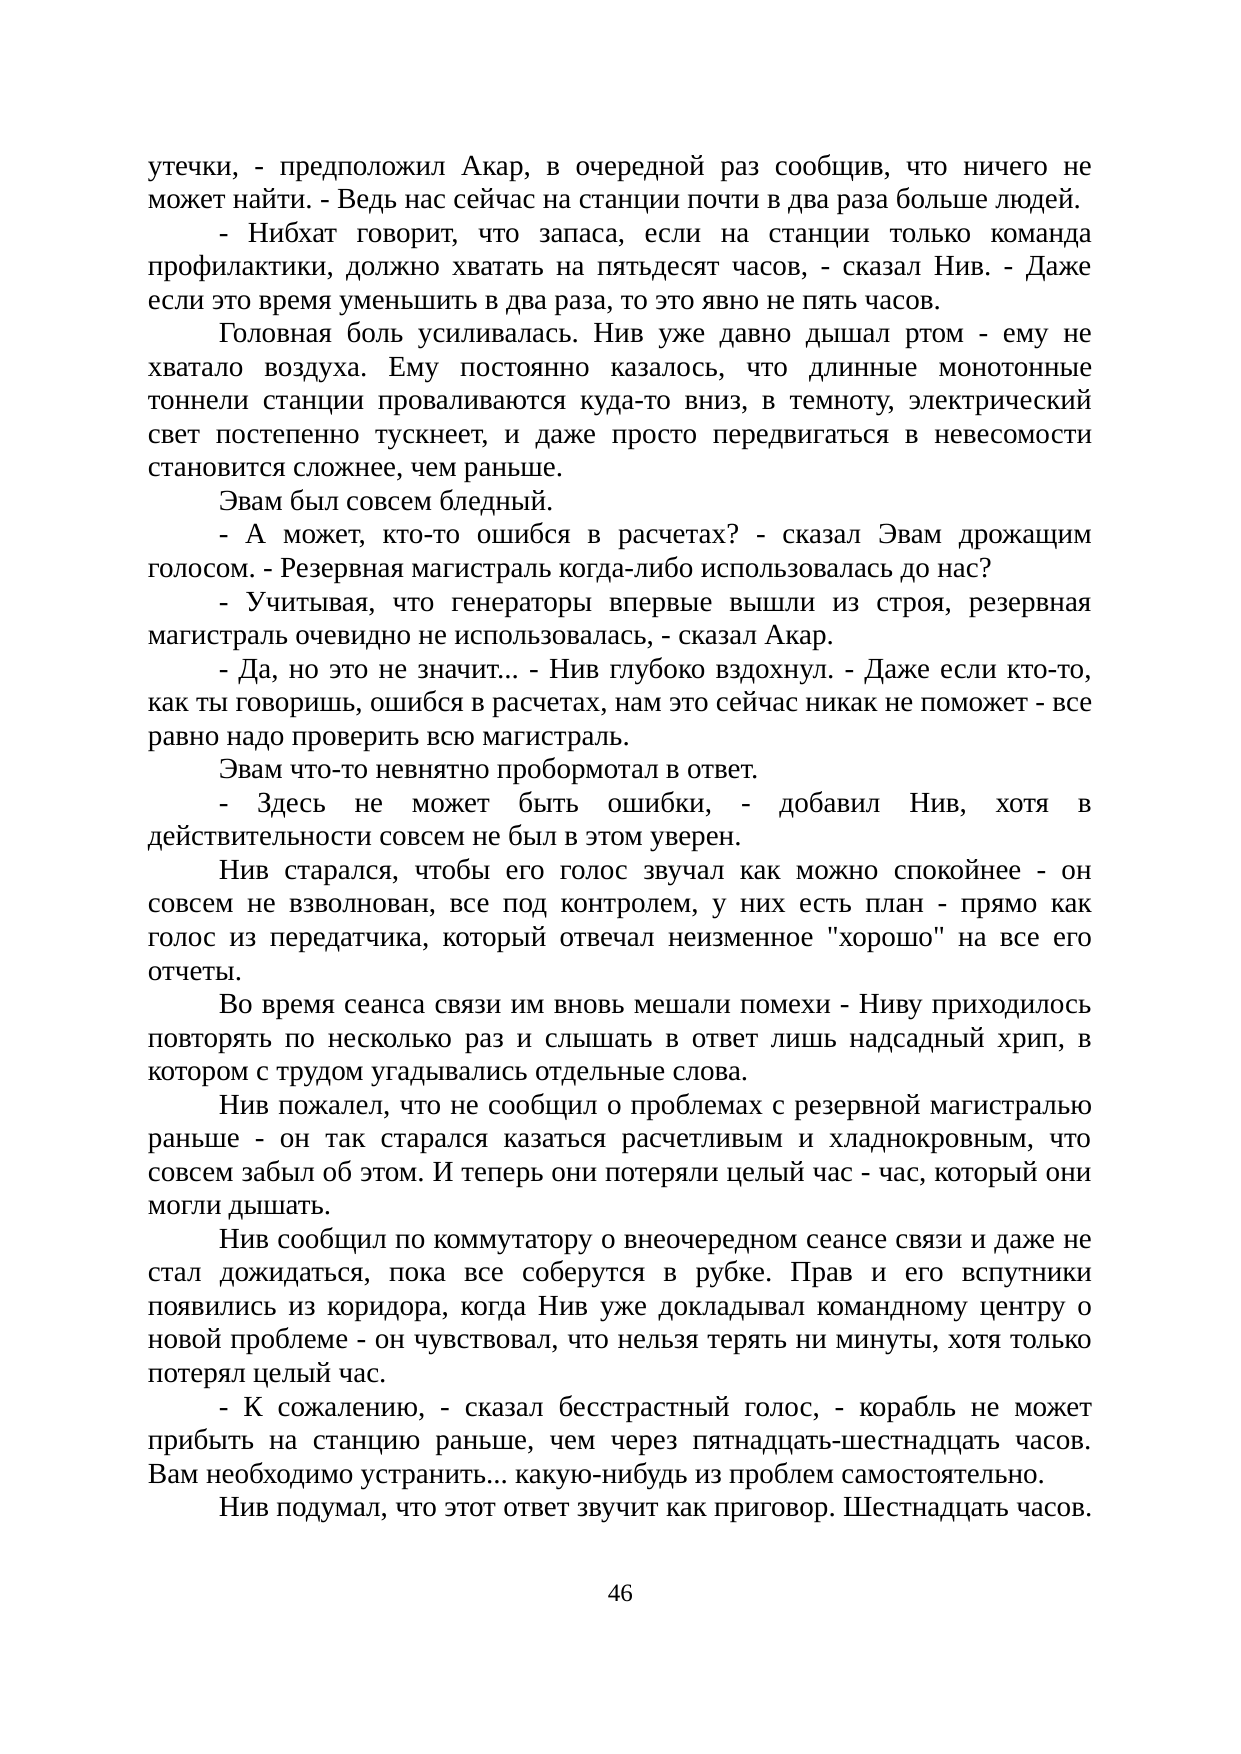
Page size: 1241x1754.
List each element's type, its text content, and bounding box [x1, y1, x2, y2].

text утечки, - предположил Акар, в очередной раз сообщив, что ничего не может найти. - Ведь нас сейчас на станции почти в два раза больше людей. [148, 148, 1093, 215]
text - Здесь не может быть ошибки, - добавил Нив, хотя в действительности совсем не был в этом уверен. [148, 785, 1093, 852]
text - Да, но это не значит... - Нив глубоко вздохнул. - Даже если кто-то, как ты говоришь, ошибся в расчетах, нам это сейчас никак не поможет - все равно надо проверить всю магистраль. [148, 651, 1093, 751]
text Нив старался, чтобы его голос звучал как можно спокойнее - он совсем не взволнован, все под контролем, у них есть план - прямо как голос из передатчика, который отвечал неизменное "хорошо" на все его отчеты. [148, 852, 1093, 986]
text - А может, кто-то ошибся в расчетах? - сказал Эвам дрожащим голосом. - Резервная магистраль когда-либо использовалась до нас? [148, 517, 1093, 584]
text Во время сеанса связи им вновь мешали помехи - Ниву приходилось повторять по несколько раз и слышать в ответ лишь надсадный хрип, в котором с трудом угадывались отдельные слова. [148, 986, 1093, 1087]
text - Нибхат говорит, что запаса, если на станции только команда профилактики, должно хватать на пятьдесят часов, - сказал Нив. - Даже если это время уменьшить в два раза, то это явно не пять часов. [148, 215, 1093, 315]
text - К сожалению, - сказал бесстрастный голос, - корабль не может прибыть на станцию раньше, чем через пятнадцать-шестнадцать часов. Вам необходимо устранить... какую-нибудь из проблем самостоятельно. [148, 1389, 1093, 1489]
text Нив сообщил по коммутатору о внеочередном сеансе связи и даже не стал дожидаться, пока все соберутся в рубке. Прав и его вспутники появились из коридора, когда Нив уже докладывал командному центру о новой проблеме - он чувствовал, что нельзя терять ни минуты, хотя только потерял целый час. [148, 1221, 1093, 1389]
text Нив пожалел, что не сообщил о проблемах с резервной магистралью раньше - он так старался казаться расчетливым и хладнокровным, что совсем забыл об этом. И теперь они потеряли целый час - час, который они могли дышать. [148, 1087, 1093, 1221]
text Эвам что-то невнятно пробормотал в ответ. [148, 751, 1093, 785]
text Эвам был совсем бледный. [148, 483, 1093, 517]
text Головная боль усиливалась. Нив уже давно дышал ртом - ему не хватало воздуха. Ему постоянно казалось, что длинные монотонные тоннели станции проваливаются куда-то вниз, в темноту, электрический свет постепенно тускнеет, и даже просто передвигаться в невесомости становится сложнее, чем раньше. [148, 315, 1093, 483]
text Нив подумал, что этот ответ звучит как приговор. Шестнадцать часов. [148, 1489, 1093, 1523]
text - Учитывая, что генераторы впервые вышли из строя, резервная магистраль очевидно не использовалась, - сказал Акар. [148, 584, 1093, 651]
